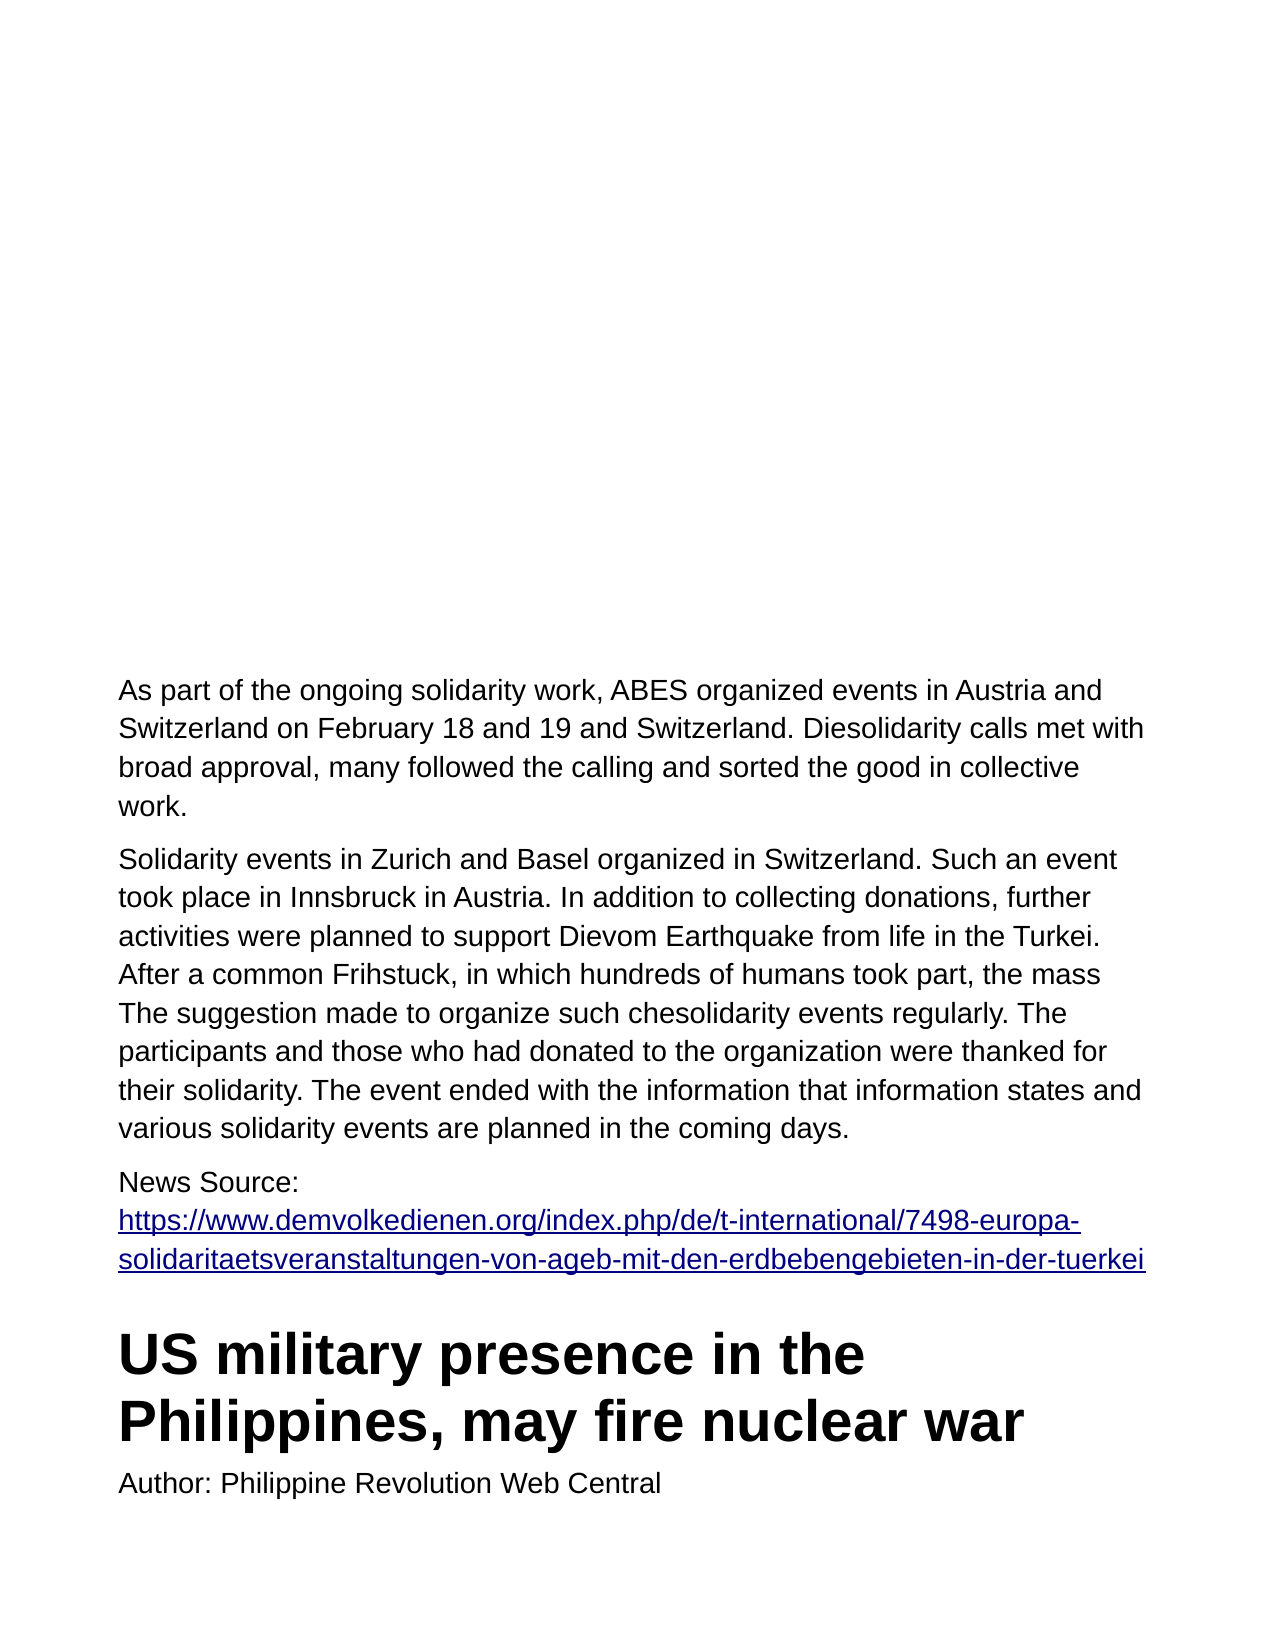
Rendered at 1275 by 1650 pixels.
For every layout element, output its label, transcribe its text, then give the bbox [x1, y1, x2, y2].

text As part of the ongoing solidarity work, ABES organized events in Austria and Switzerland on February 18 and 19 and Switzerland. Diesolidarity calls met with broad approval, many followed the calling and sorted the good in collective work. [118, 118, 1157, 822]
subtitle US military presence in the Philippines, may fire nuclear war [118, 1320, 1157, 1454]
text News Source: https://www.demvolkedienen.org/index.php/de/t-international/7498-europa-solidaritaetsveranstaltungen-von-ageb-mit-den-erdbebengebieten-in-der-tuerkei [118, 1165, 1157, 1275]
text Solidarity events in Zurich and Basel organized in Switzerland. Such an event took place in Innsbruck in Austria. In addition to collecting donations, further activities were planned to support Dievom Earthquake from life in the Turkei. After a common Frihstuck, in which hundreds of humans took part, the mass The suggestion made to organize such chesolidarity events regularly. The participants and those who had donated to the organization were thanked for their solidarity. The event ended with the information that information states and various solidarity events are planned in the coming days. [118, 842, 1157, 1145]
text Author: Philippine Revolution Web Central [118, 1467, 1157, 1500]
